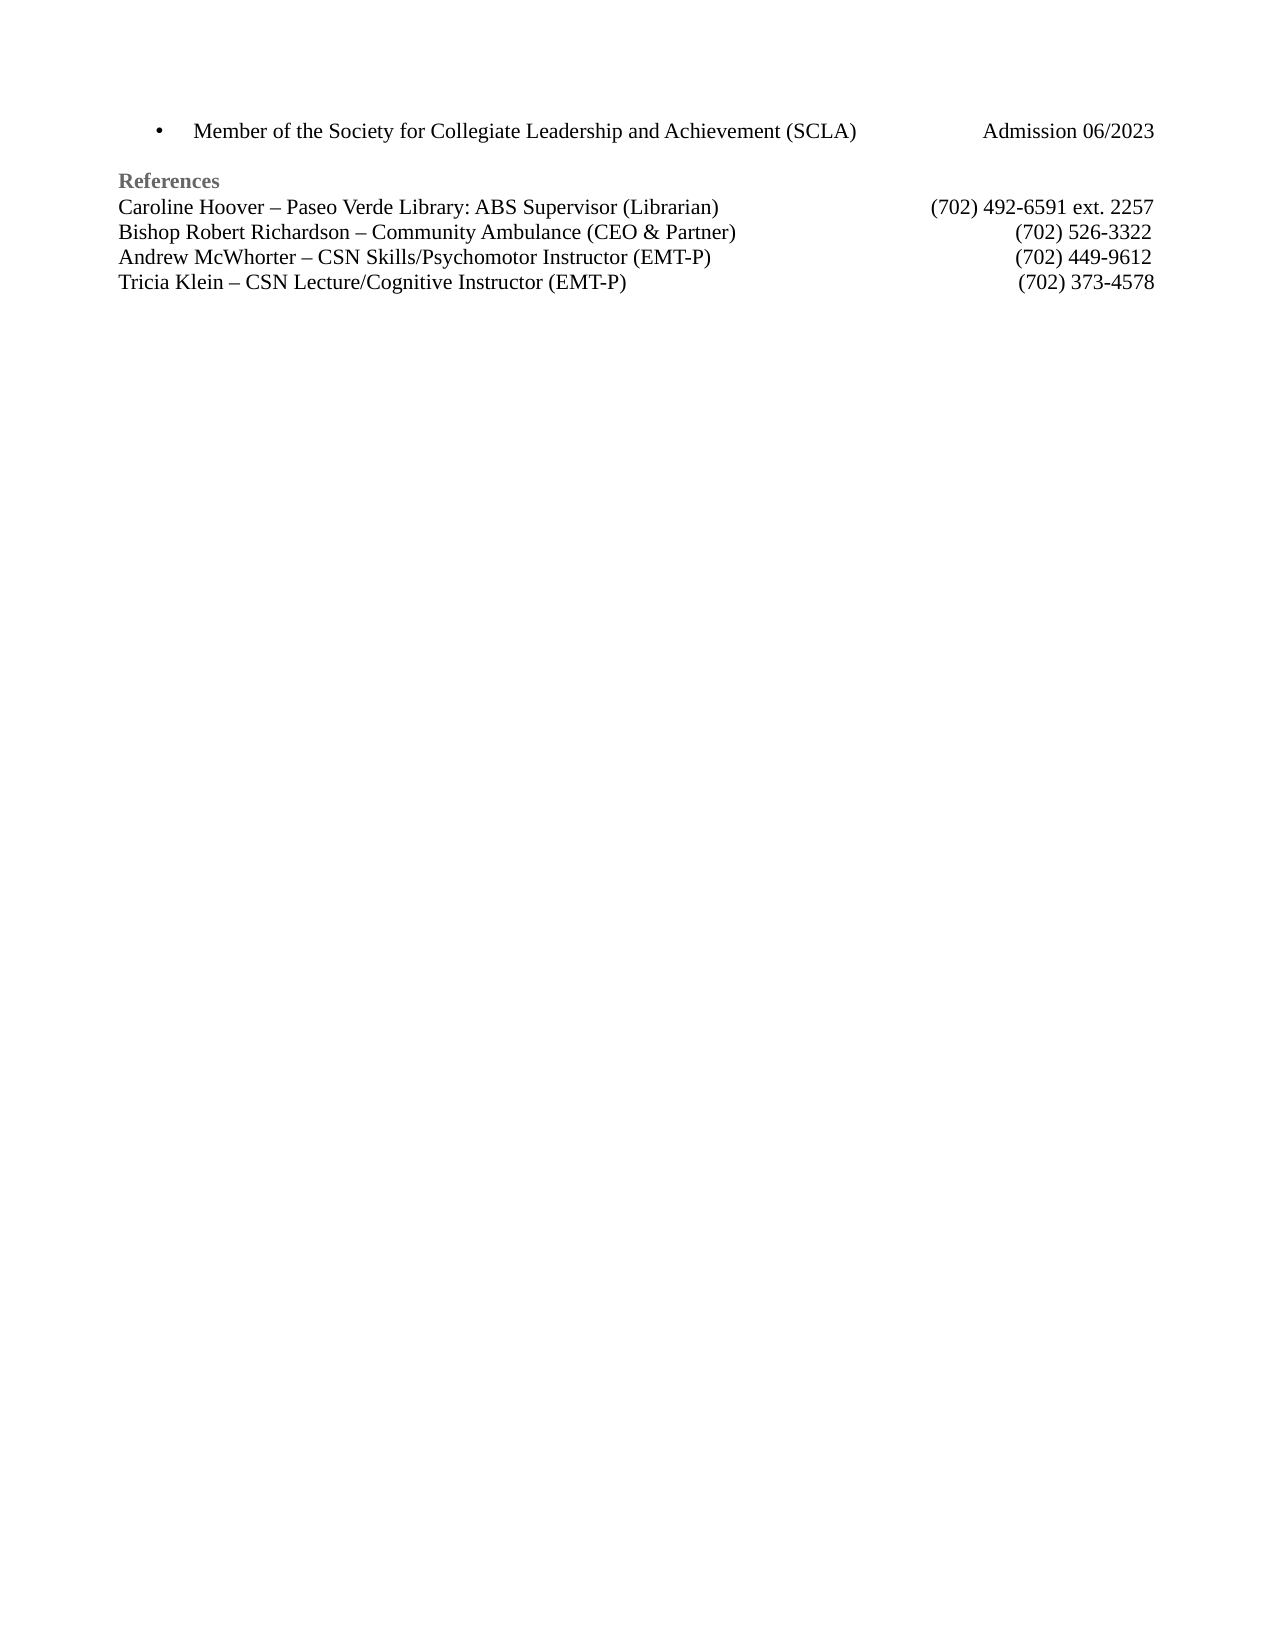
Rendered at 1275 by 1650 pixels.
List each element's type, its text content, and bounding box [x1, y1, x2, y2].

text Bishop Robert Richardson – Community Ambulance (CEO & Partner) (702) 526-3322 [118, 219, 1157, 244]
text Tricia Klein – CSN Lecture/Cognitive Instructor (EMT-P) (702) 373-4578 [118, 269, 1157, 294]
text References [118, 168, 1157, 194]
text Andrew McWhorter – CSN Skills/Psychomotor Instructor (EMT-P) (702) 449-9612 [118, 244, 1157, 269]
text Caroline Hoover – Paseo Verde Library: ABS Supervisor (Librarian) (702) 492-6591 ext. 2257 [118, 194, 1157, 219]
list Member of the Society for Collegiate Leadership and Achievement (SCLA) Admission 06/2023 [156, 118, 1157, 143]
